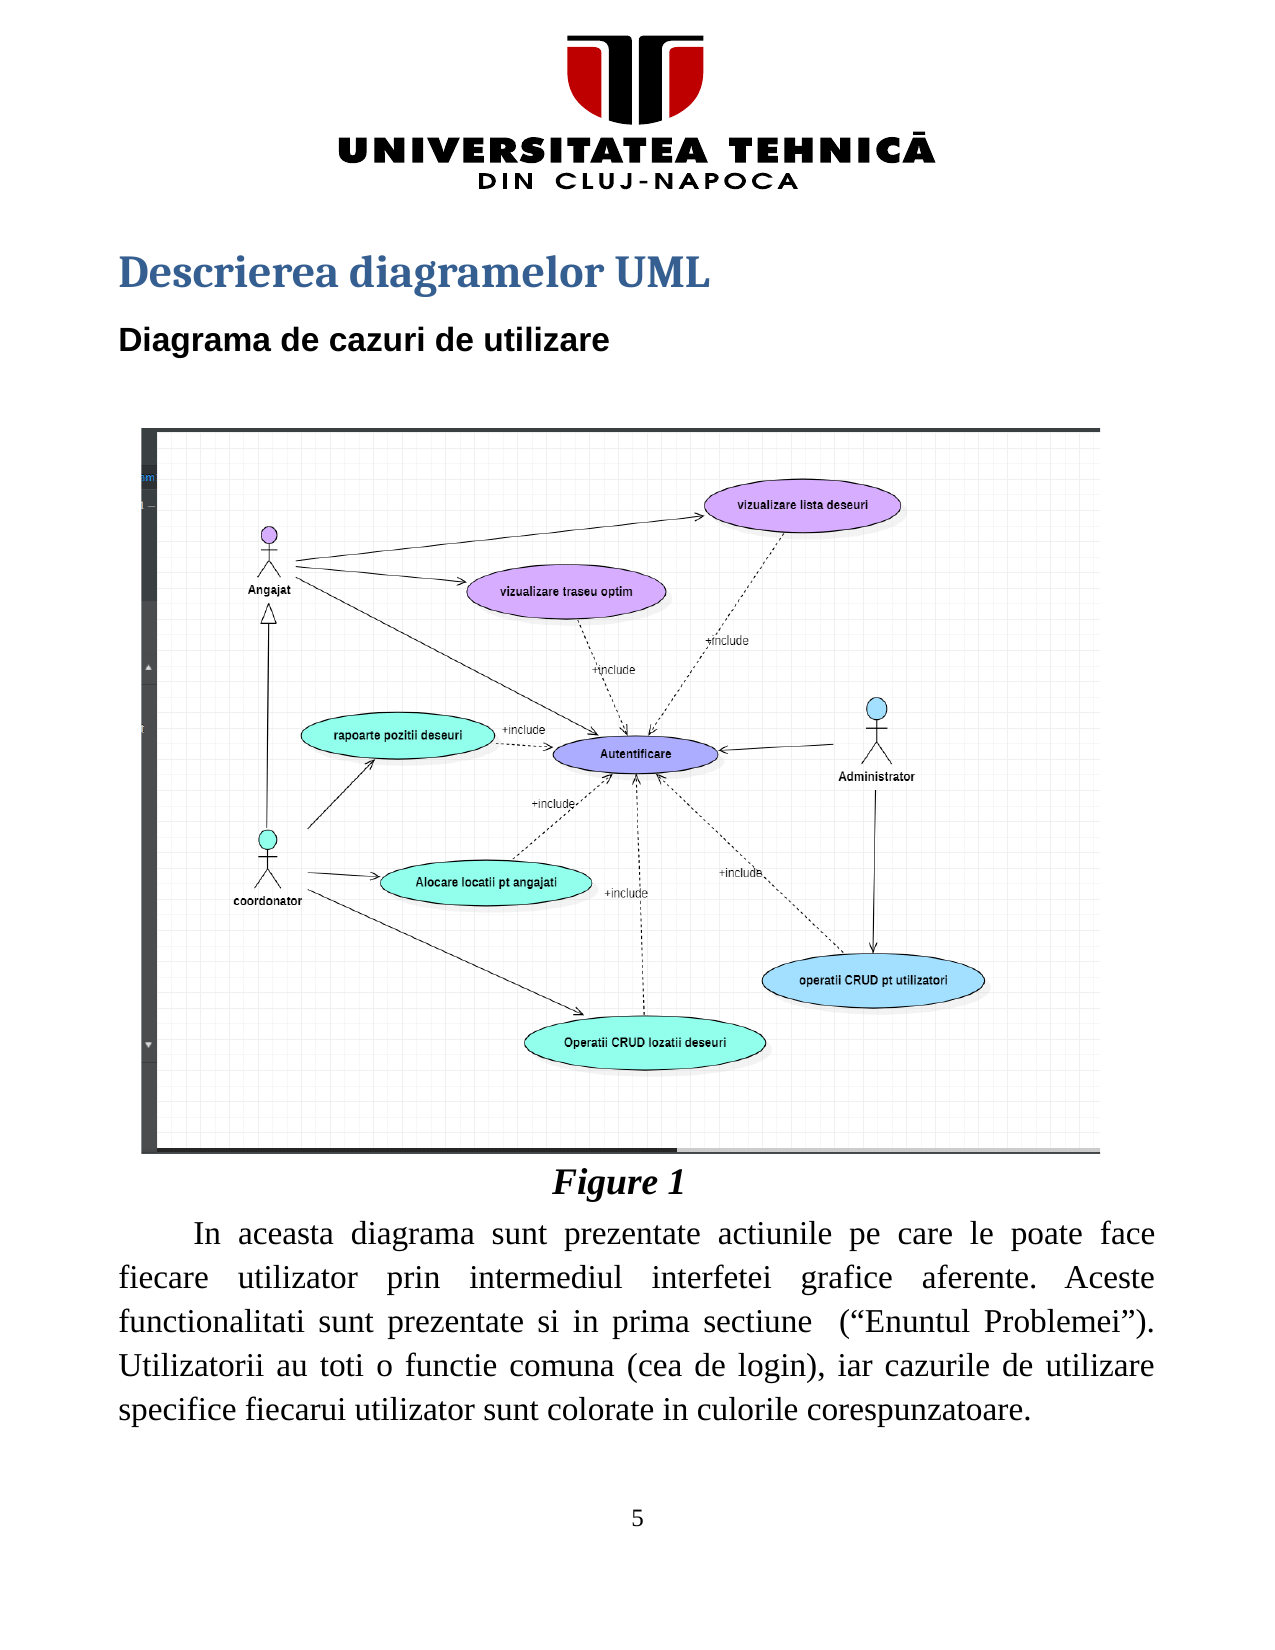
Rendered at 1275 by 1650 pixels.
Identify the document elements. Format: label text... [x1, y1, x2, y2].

subtitle Diagrama de cazuri de utilizare [118, 319, 1157, 358]
text Figure 1 [141, 1154, 1100, 1202]
picture [141, 428, 1100, 1154]
subtitle Descrierea diagramelor UML [118, 246, 1157, 299]
text In aceasta diagrama sunt prezentate actiunile pe care le poate face fiecare utilizator prin intermediul interfetei grafice aferente. Aceste functionalitati sunt prezentate si in prima sectiune (“Enuntul Problemei”). Utilizatorii au toti o functie comuna (cea de login), iar cazurile de utilizare specifice fiecarui utilizator sunt colorate in culorile corespunzatoare. [118, 1213, 1157, 1428]
